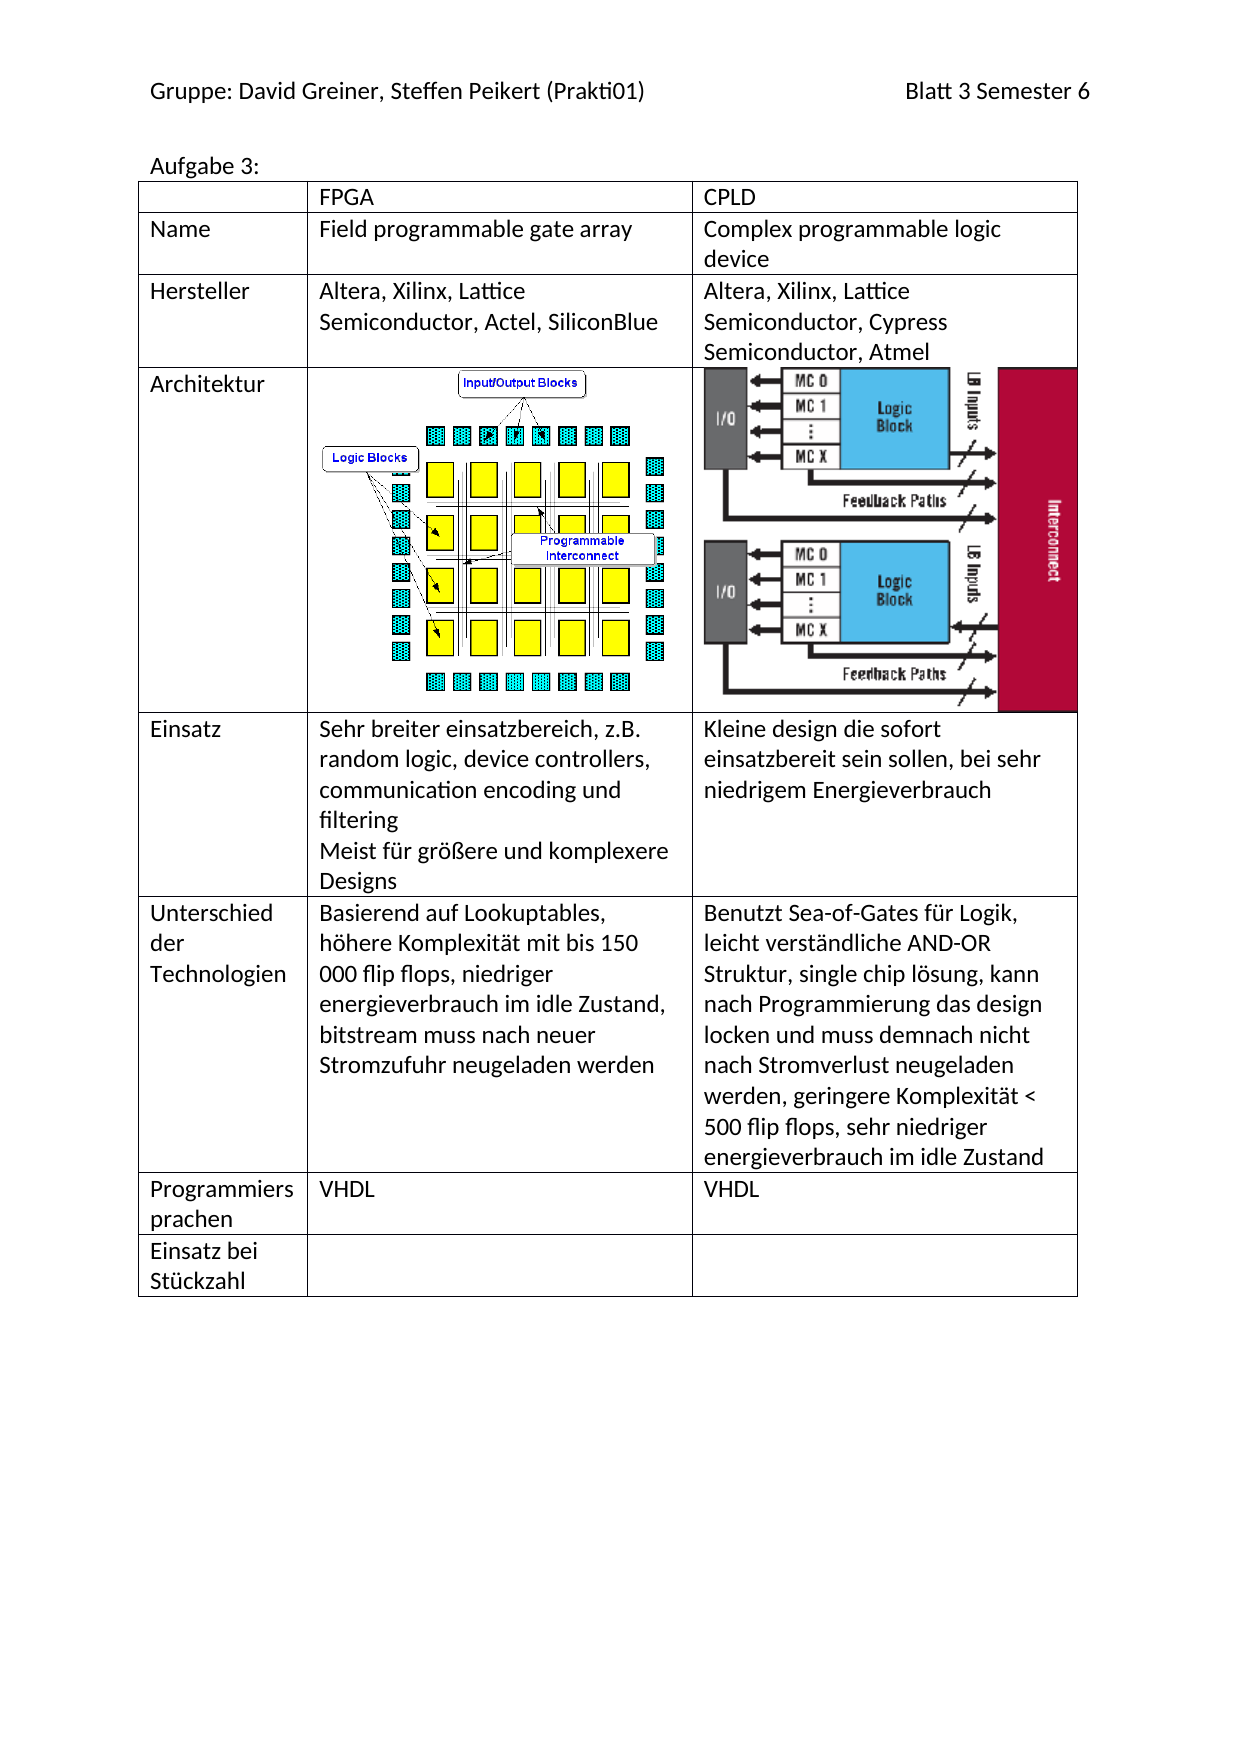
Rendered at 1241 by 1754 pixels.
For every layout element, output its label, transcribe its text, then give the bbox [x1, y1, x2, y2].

table_cell Einsatz bei Stückzahl [139, 1235, 307, 1296]
table_cell Kleine design die sofort einsatzbereit sein sollen, bei sehr niedrigem Energieverbrauch [693, 713, 1077, 896]
table_cell Basierend auf Lookuptables, höhere Komplexität mit bis 150 000 flip flops, niedriger energieverbrauch im idle Zustand, bitstream muss nach neuer Stromzufuhr neugeladen werden [308, 897, 692, 1172]
table_cell Altera, Xilinx, Lattice Semiconductor, Cypress Semiconductor, Atmel [693, 275, 1077, 367]
table_cell Einsatz [139, 713, 307, 896]
table_header CPLD [693, 182, 1077, 212]
table_cell [693, 1235, 1077, 1296]
table_header FPGA [308, 182, 692, 212]
table_cell Name [139, 213, 307, 274]
table_cell [308, 368, 692, 712]
table_cell Complex programmable logic device [693, 213, 1077, 274]
table_cell VHDL [308, 1173, 692, 1234]
table_cell VHDL [693, 1173, 1077, 1234]
table_cell Benutzt Sea-of-Gates für Logik, leicht verständliche AND-OR Struktur, single chip lösung, kann nach Programmierung das design locken und muss demnach nicht nach Stromverlust neugeladen werden, geringere Komplexität < 500 flip flops, sehr niedriger energieverbrauch im idle Zustand [693, 897, 1077, 1172]
table_cell Field programmable gate array [308, 213, 692, 274]
table_cell [308, 1235, 692, 1296]
text Aufgabe 3: [150, 150, 1090, 181]
table_cell Altera, Xilinx, Lattice Semiconductor, Actel, SiliconBlue [308, 275, 692, 367]
table_cell [693, 368, 703, 712]
table_header [139, 182, 307, 212]
table_cell Hersteller [139, 275, 307, 367]
table_cell Architektur [139, 368, 307, 712]
table_cell Programmiersprachen [139, 1173, 307, 1234]
picture [319, 367, 667, 694]
picture [703, 367, 1078, 712]
table_cell Unterschied der Technologien [139, 897, 307, 1172]
table_cell Sehr breiter einsatzbereich, z.B. random logic, device controllers, communication encoding und filtering Meist für größere und komplexere Designs [308, 713, 692, 896]
